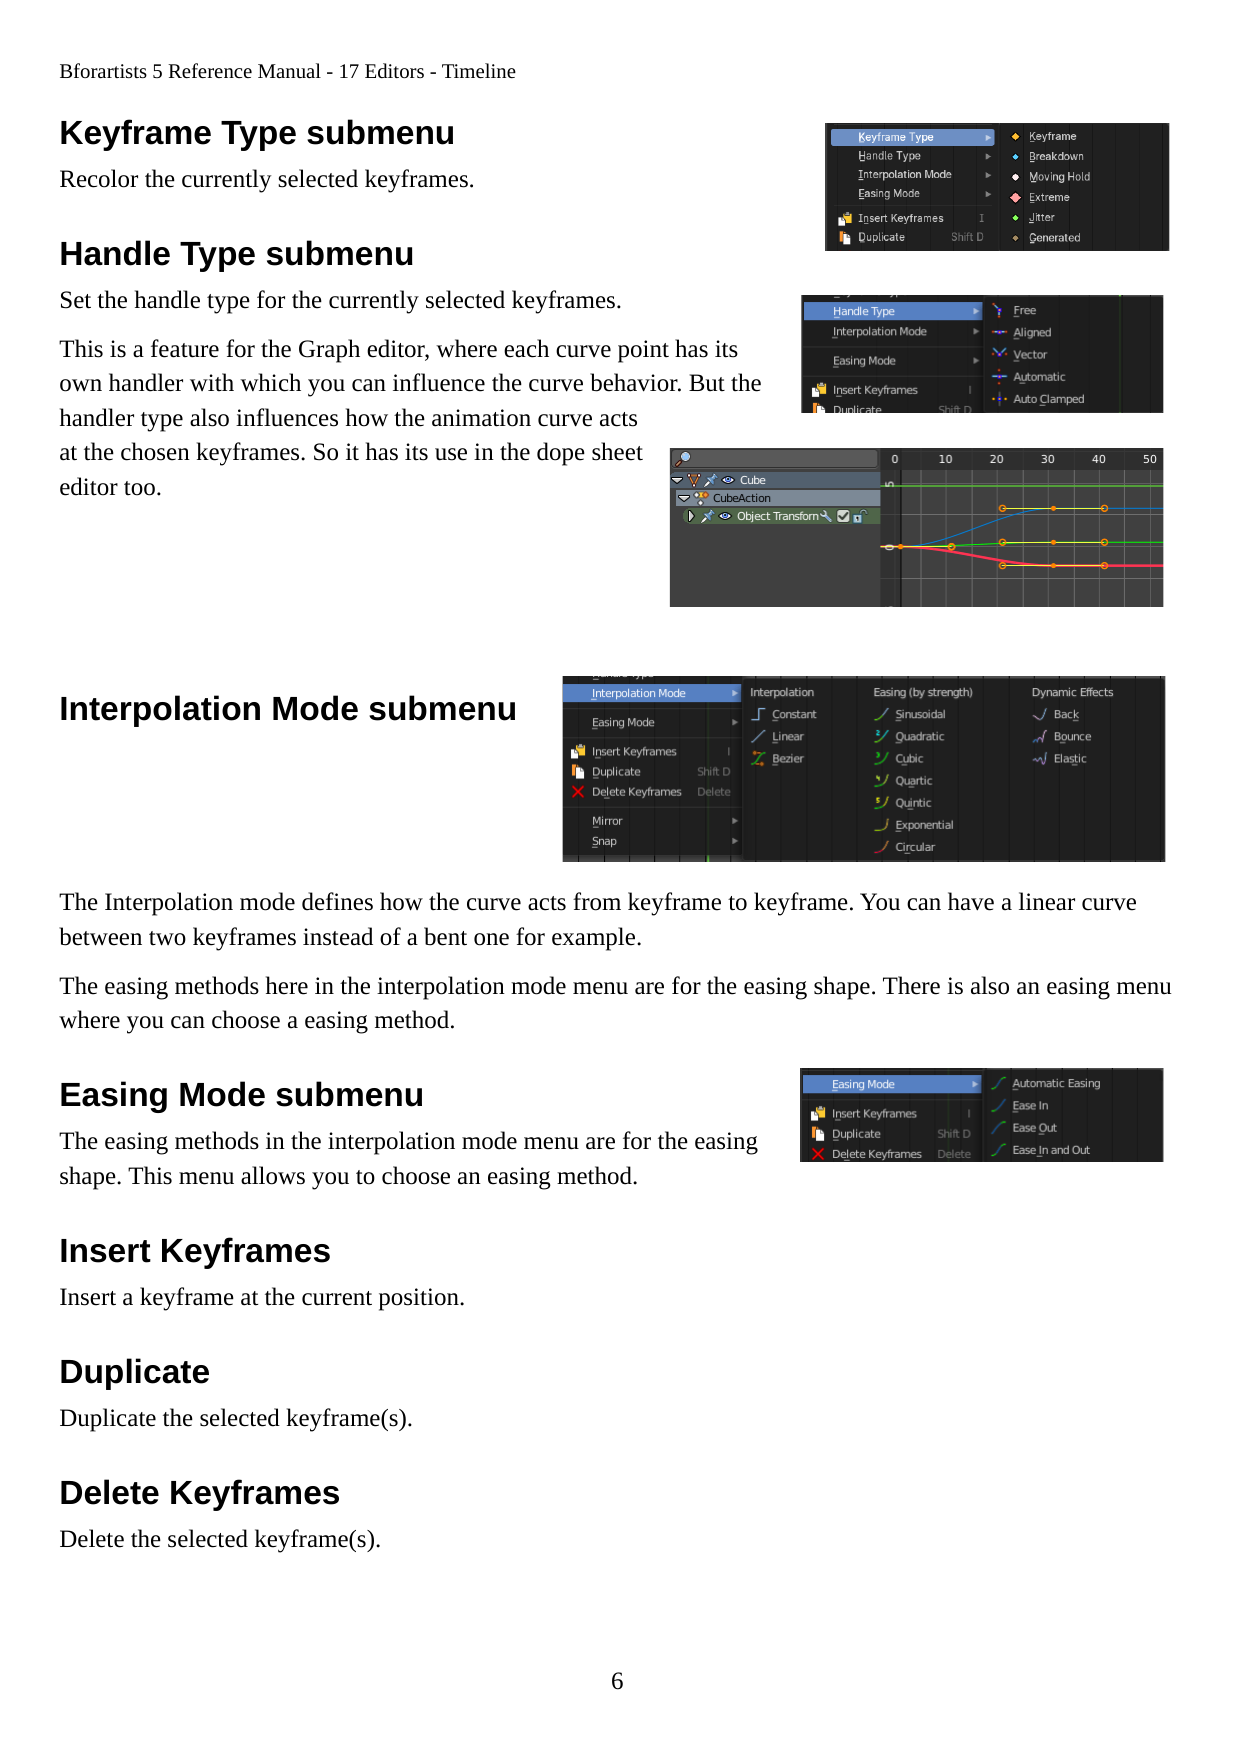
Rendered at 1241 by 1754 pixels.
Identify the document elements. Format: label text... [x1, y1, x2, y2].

subtitle Easing Mode submenu [59, 1075, 800, 1114]
picture [801, 295, 1164, 413]
text The easing methods in the interpolation mode menu are for the easing shape. This menu allows you to choose an easing method. [59, 1126, 1181, 1189]
text The Interpolation mode defines how the curve acts from keyframe to keyframe. You can have a linear curve between two keyframes instead of a bent one for example. [59, 887, 1181, 950]
subtitle [1164, 1075, 1181, 1114]
text Delete the selected keyframe(s). [59, 1524, 1181, 1553]
text Set the handle type for the currently selected keyframes. [59, 285, 1181, 313]
subtitle Keyframe Type submenu [59, 113, 1181, 151]
subtitle Delete Keyframes [59, 1473, 1181, 1511]
picture [825, 123, 1170, 251]
subtitle Interpolation Mode submenu [59, 689, 562, 727]
text This is a feature for the Graph editor, where each curve point has its own handler with which you can influence the curve behavior. But the handler type also influences how the animation curve acts at the chosen keyframes. So it has its use in the dope sheet editor too. [59, 334, 1181, 501]
subtitle [1166, 689, 1181, 727]
picture [800, 1068, 1164, 1162]
picture [669, 448, 1164, 607]
subtitle Insert Keyframes [59, 1231, 1181, 1269]
picture [562, 676, 1166, 862]
subtitle Handle Type submenu [59, 234, 1181, 272]
text The easing methods here in the interpolation mode menu are for the easing shape. There is also an easing menu where you can choose a easing method. [59, 971, 1181, 1034]
text Insert a keyframe at the current position. [59, 1282, 1181, 1311]
text Duplicate the selected keyframe(s). [59, 1403, 1181, 1432]
subtitle Duplicate [59, 1352, 1181, 1390]
text Recolor the currently selected keyframes. [59, 164, 825, 192]
